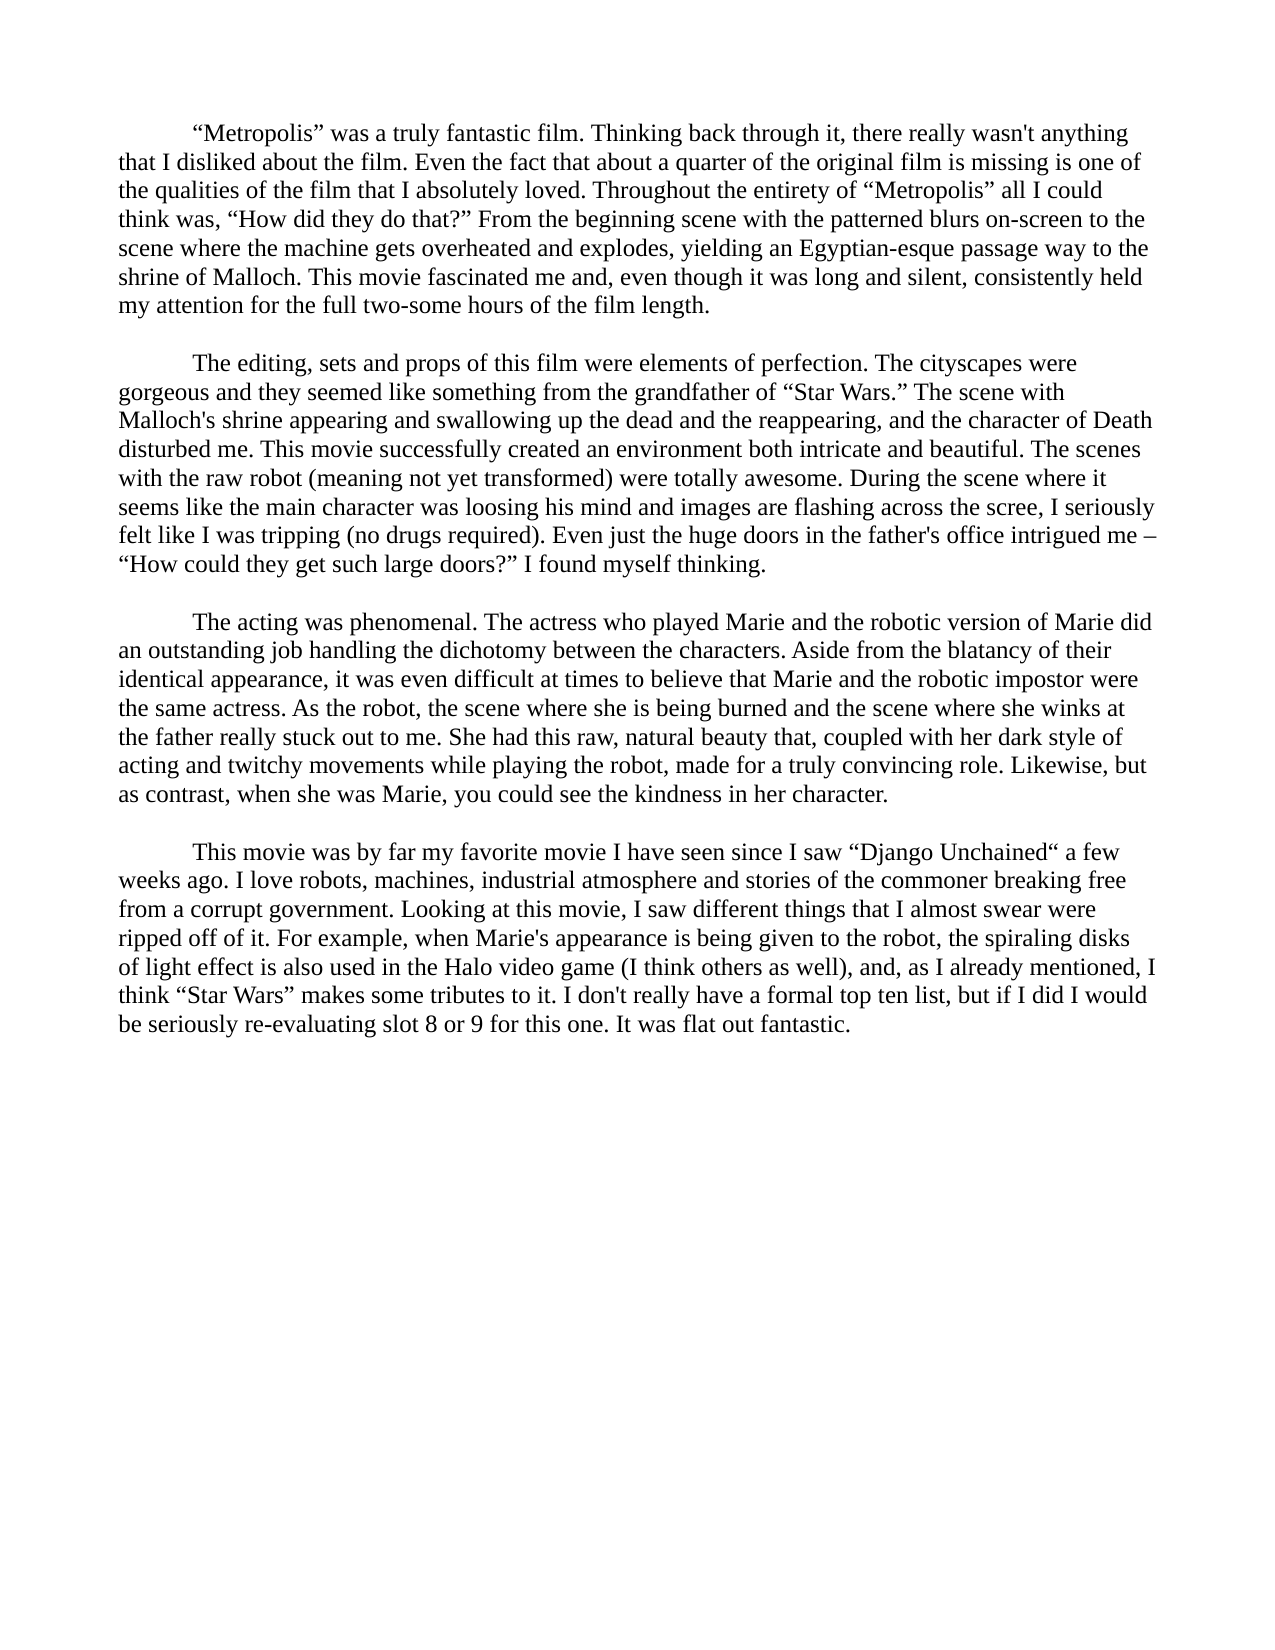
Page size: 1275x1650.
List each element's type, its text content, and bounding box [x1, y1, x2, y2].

text The editing, sets and props of this film were elements of perfection. The cityscapes were gorgeous and they seemed like something from the grandfather of “Star Wars.” The scene with Malloch's shrine appearing and swallowing up the dead and the reappearing, and the character of Death disturbed me. This movie successfully created an environment both intricate and beautiful. The scenes with the raw robot (meaning not yet transformed) were totally awesome. During the scene where it seems like the main character was loosing his mind and images are flashing across the scree, I seriously felt like I was tripping (no drugs required). Even just the huge doors in the father's office intrigued me – “How could they get such large doors?” I found myself thinking. [118, 348, 1157, 578]
text “Metropolis” was a truly fantastic film. Thinking back through it, there really wasn't anything that I disliked about the film. Even the fact that about a quarter of the original film is missing is one of the qualities of the film that I absolutely loved. Throughout the entirety of “Metropolis” all I could think was, “How did they do that?” From the beginning scene with the patterned blurs on-screen to the scene where the machine gets overheated and explodes, yielding an Egyptian-esque passage way to the shrine of Malloch. This movie fascinated me and, even though it was long and silent, consistently held my attention for the full two-some hours of the film length. [118, 118, 1157, 319]
text This movie was by far my favorite movie I have seen since I saw “Django Unchained“ a few weeks ago. I love robots, machines, industrial atmosphere and stories of the commoner breaking free from a corrupt government. Looking at this movie, I saw different things that I almost swear were ripped off of it. For example, when Marie's appearance is being given to the robot, the spiraling disks of light effect is also used in the Halo video game (I think others as well), and, as I already mentioned, I think “Star Wars” makes some tributes to it. I don't really have a formal top ten list, but if I did I would be seriously re-evaluating slot 8 or 9 for this one. It was flat out fantastic. [118, 837, 1157, 1038]
text The acting was phenomenal. The actress who played Marie and the robotic version of Marie did an outstanding job handling the dichotomy between the characters. Aside from the blatancy of their identical appearance, it was even difficult at times to believe that Marie and the robotic impostor were the same actress. As the robot, the scene where she is being burned and the scene where she winks at the father really stuck out to me. She had this raw, natural beauty that, coupled with her dark style of acting and twitchy movements while playing the robot, made for a truly convincing role. Likewise, but as contrast, when she was Marie, you could see the kindness in her character. [118, 607, 1157, 808]
